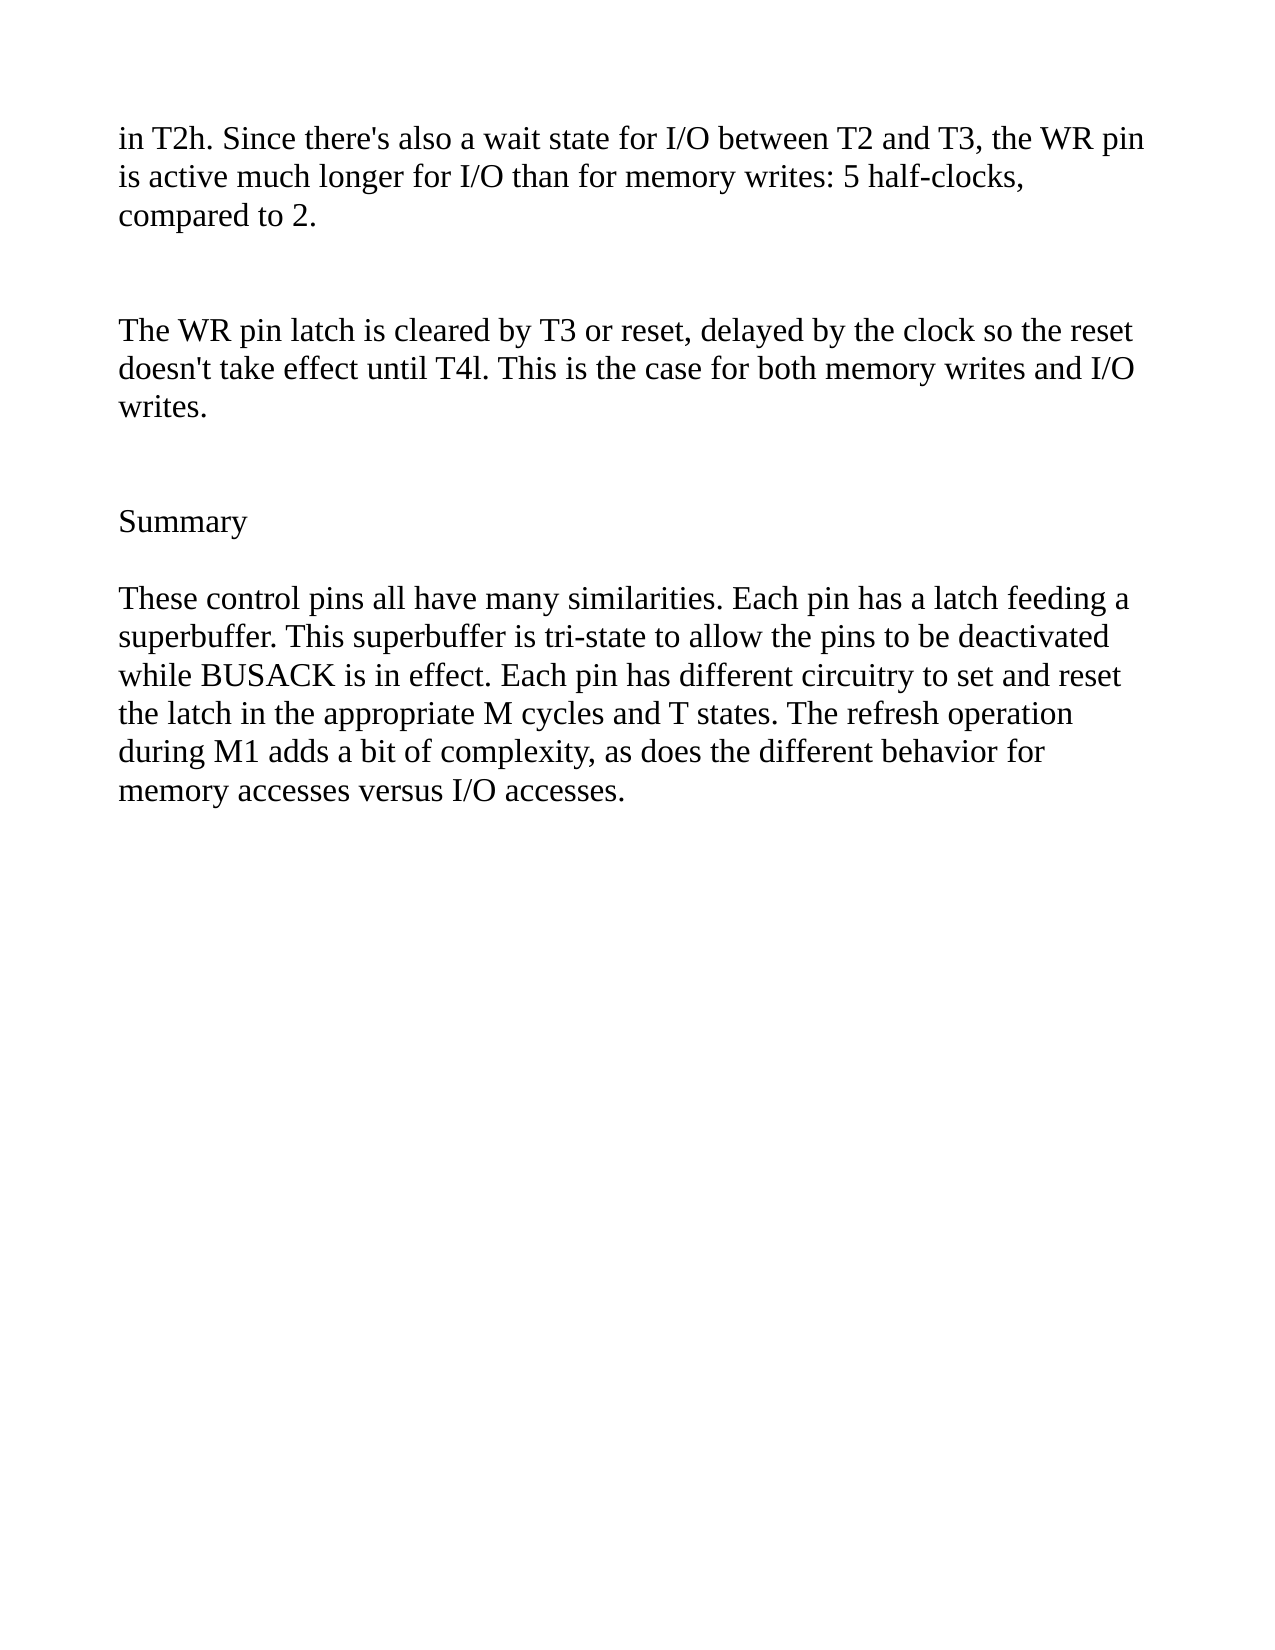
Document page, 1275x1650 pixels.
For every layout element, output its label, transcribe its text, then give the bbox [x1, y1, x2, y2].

text These control pins all have many similarities. Each pin has a latch feeding a superbuffer. This superbuffer is tri-state to allow the pins to be deactivated while BUSACK is in effect. Each pin has different circuitry to set and reset the latch in the appropriate M cycles and T states. The refresh operation during M1 adds a bit of complexity, as does the different behavior for memory accesses versus I/O accesses. [118, 578, 1157, 808]
text Summary [118, 501, 1157, 540]
text in T2h. Since there's also a wait state for I/O between T2 and T3, the WR pin is active much longer for I/O than for memory writes: 5 half-clocks, compared to 2. [118, 118, 1157, 233]
text The WR pin latch is cleared by T3 or reset, delayed by the clock so the reset doesn't take effect until T4l. This is the case for both memory writes and I/O writes. [118, 310, 1157, 425]
